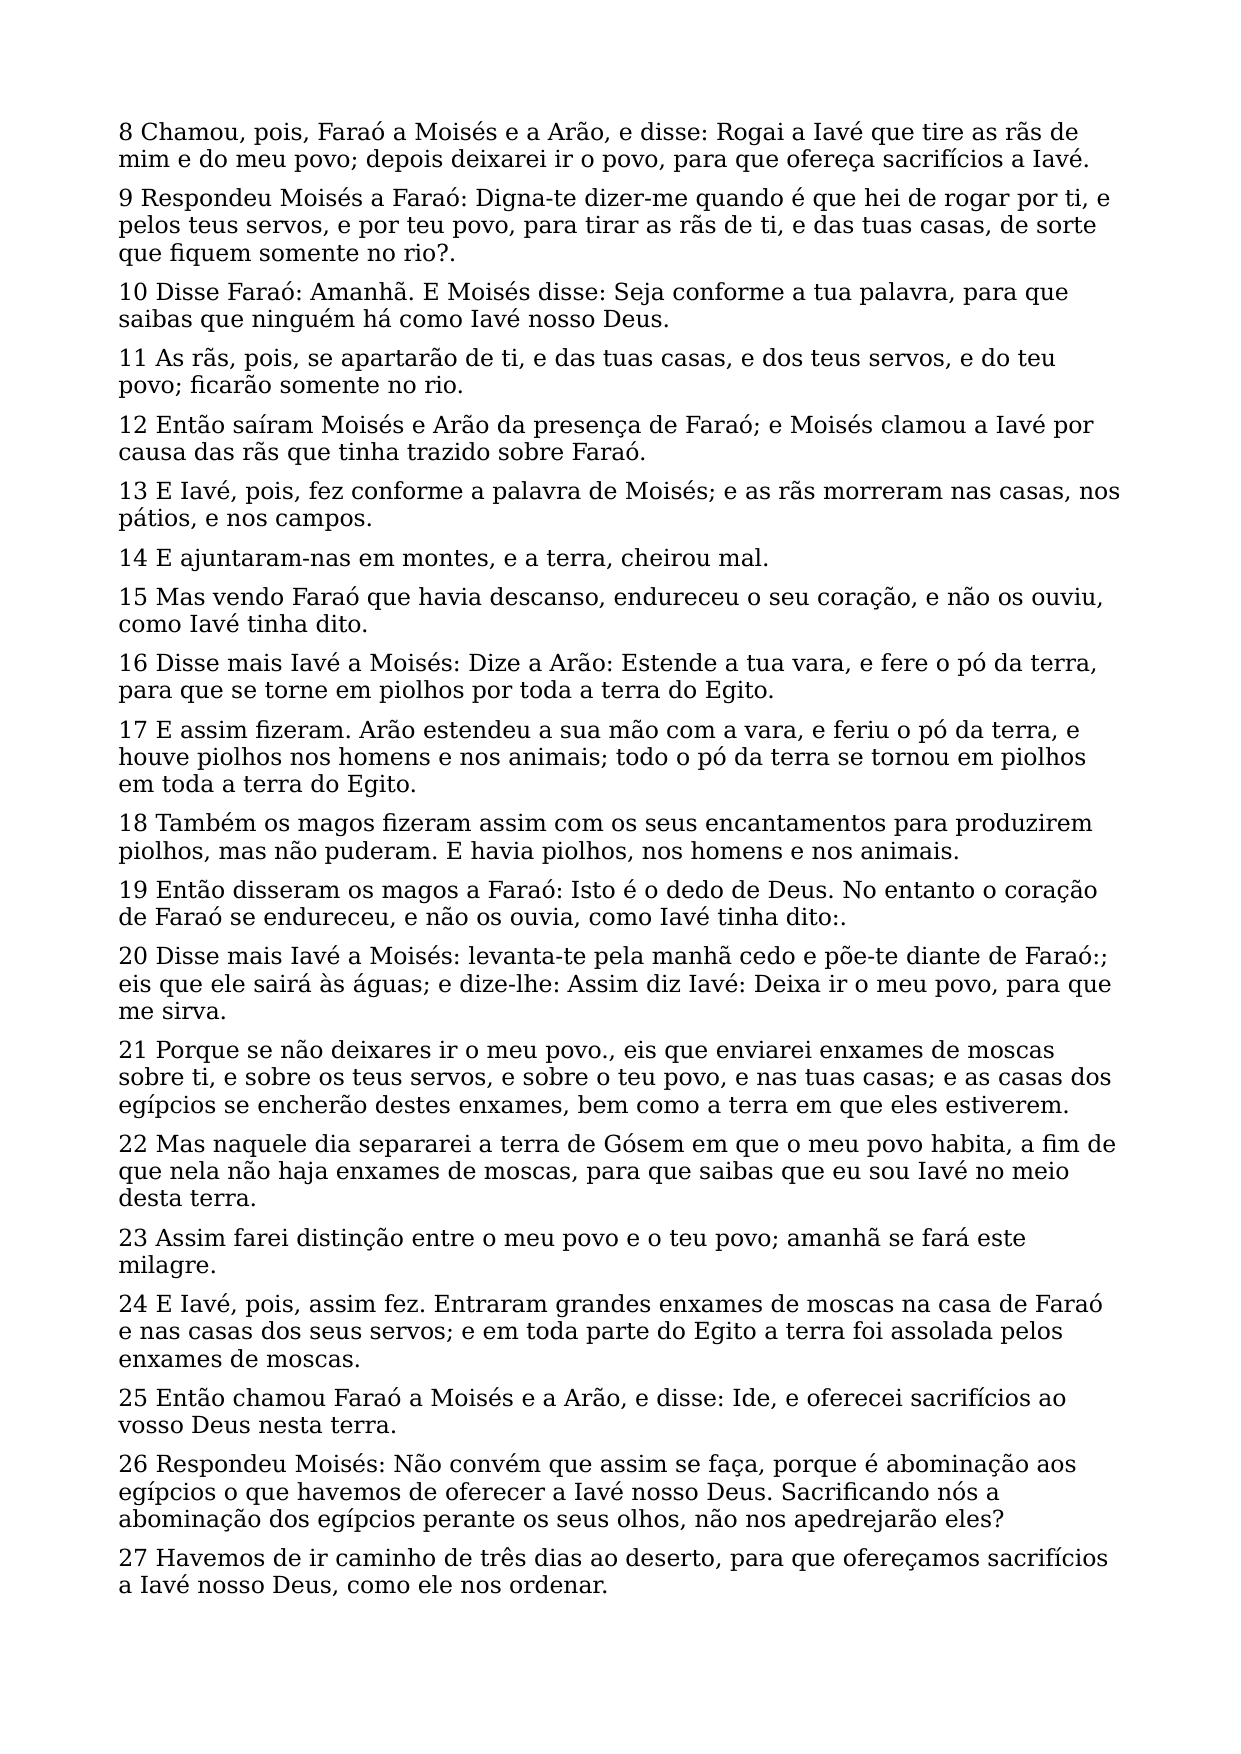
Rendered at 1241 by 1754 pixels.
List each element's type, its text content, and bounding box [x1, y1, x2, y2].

text 24 E Iavé, pois, assim fez. Entraram grandes enxames de moscas na casa de Faraó e nas casas dos seus servos; e em toda parte do Egito a terra foi assolada pelos enxames de moscas. [118, 1291, 1122, 1372]
text 16 Disse mais Iavé a Moisés: Dize a Arão: Estende a tua vara, e fere o pó da terra, para que se torne em piolhos por toda a terra do Egito. [118, 650, 1122, 704]
text 8 Chamou, pois, Faraó a Moisés e a Arão, e disse: Rogai a Iavé que tire as rãs de mim e do meu povo; depois deixarei ir o povo, para que ofereça sacrifícios a Iavé. [118, 118, 1122, 173]
text 15 Mas vendo Faraó que havia descanso, endureceu o seu coração, e não os ouviu, como Iavé tinha dito. [118, 583, 1122, 638]
text 9 Respondeu Moisés a Faraó: Digna-te dizer-me quando é que hei de rogar por ti, e pelos teus servos, e por teu povo, para tirar as rãs de ti, e das tuas casas, de sorte que fiquem somente no rio?. [118, 184, 1122, 266]
text 14 E ajuntaram-nas em montes, e a terra, cheirou mal. [118, 544, 1122, 571]
text 17 E assim fizeram. Arão estendeu a sua mão com a vara, e feriu o pó da terra, e houve piolhos nos homens e nos animais; todo o pó da terra se tornou em piolhos em toda a terra do Egito. [118, 716, 1122, 798]
text 11 As rãs, pois, se apartarão de ti, e das tuas casas, e dos teus servos, e do teu povo; ficarão somente no rio. [118, 345, 1122, 399]
text 22 Mas naquele dia separarei a terra de Gósem em que o meu povo habita, a fim de que nela não haja enxames de moscas, para que saibas que eu sou Iavé no meio desta terra. [118, 1130, 1122, 1212]
text 19 Então disseram os magos a Faraó: Isto é o dedo de Deus. No entanto o coração de Faraó se endureceu, e não os ouvia, como Iavé tinha dito:. [118, 876, 1122, 931]
text 10 Disse Faraó: Amanhã. E Moisés disse: Seja conforme a tua palavra, para que saibas que ninguém há como Iavé nosso Deus. [118, 278, 1122, 333]
text 13 E Iavé, pois, fez conforme a palavra de Moisés; e as rãs morreram nas casas, nos pátios, e nos campos. [118, 478, 1122, 532]
text 21 Porque se não deixares ir o meu povo., eis que enviarei enxames de moscas sobre ti, e sobre os teus servos, e sobre o teu povo, e nas tuas casas; e as casas dos egípcios se encherão destes enxames, bem como a terra em que eles estiverem. [118, 1037, 1122, 1118]
text 18 Também os magos fizeram assim com os seus encantamentos para produzirem piolhos, mas não puderam. E havia piolhos, nos homens e nos animais. [118, 810, 1122, 864]
text 20 Disse mais Iavé a Moisés: levanta-te pela manhã cedo e põe-te diante de Faraó:; eis que ele sairá às águas; e dize-lhe: Assim diz Iavé: Deixa ir o meu povo, para que me sirva. [118, 943, 1122, 1025]
text 23 Assim farei distinção entre o meu povo e o teu povo; amanhã se fará este milagre. [118, 1224, 1122, 1279]
text 27 Havemos de ir caminho de três dias ao deserto, para que ofereçamos sacrifícios a Iavé nosso Deus, como ele nos ordenar. [118, 1544, 1122, 1599]
text 26 Respondeu Moisés: Não convém que assim se faça, porque é abominação aos egípcios o que havemos de oferecer a Iavé nosso Deus. Sacrificando nós a abominação dos egípcios perante os seus olhos, não nos apedrejarão eles? [118, 1451, 1122, 1533]
text 12 Então saíram Moisés e Arão da presença de Faraó; e Moisés clamou a Iavé por causa das rãs que tinha trazido sobre Faraó. [118, 411, 1122, 466]
text 25 Então chamou Faraó a Moisés e a Arão, e disse: Ide, e oferecei sacrifícios ao vosso Deus nesta terra. [118, 1384, 1122, 1439]
